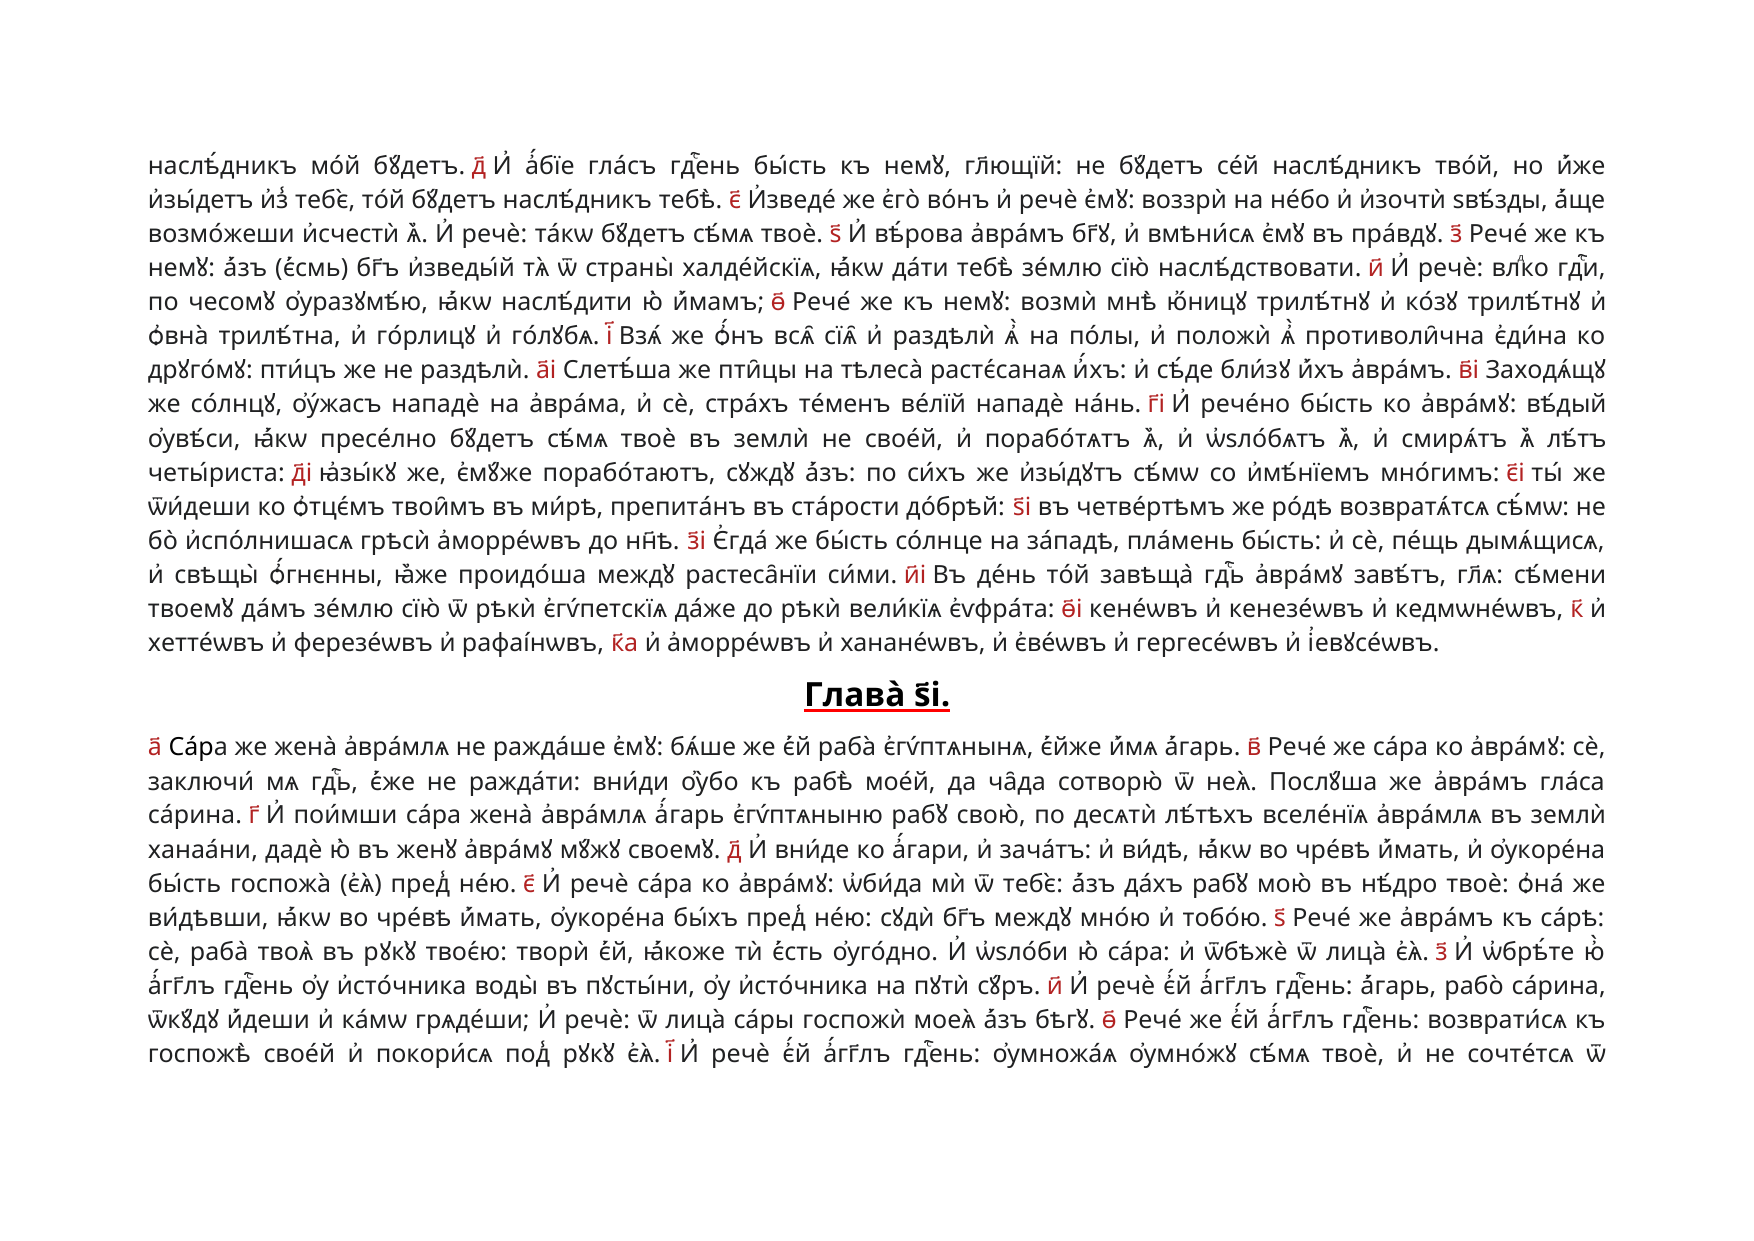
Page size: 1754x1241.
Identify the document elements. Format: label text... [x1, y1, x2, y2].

text Глава̀ ѕ҃і. [148, 671, 1606, 717]
text наслѣ́дникъ мо́й бꙋ́детъ. д҃ И҆ а҆́бїе гла́съ гдⷭ҇ень бы́сть къ немꙋ̀, гл҃ющїй: не бꙋ́детъ се́й наслѣ́дникъ тво́й, но и҆́же и҆зы́детъ и҆з̾ тебє̀, то́й бꙋ́детъ наслѣ́дникъ тебѣ̀. є҃ И҆зведе́ же є҆го̀ во́нъ и҆ речѐ є҆мꙋ̀: воззрѝ на не́бо и҆ и҆зочтѝ ѕвѣ́зды, а҆́ще возмо́жеши и҆счестѝ ѧ҆̀. И҆ речѐ: та́кѡ бꙋ́детъ сѣ́мѧ твоѐ. ѕ҃ И҆ вѣ́рова а҆вра́мъ бг҃ꙋ, и҆ вмѣни́сѧ є҆мꙋ̀ въ пра́вдꙋ. з҃ Рече́ же къ немꙋ̀: а҆́зъ (є҆́смь) бг҃ъ и҆зведы́й тѧ̀ ѿ страны̀ халде́йскїѧ, ꙗ҆́кѡ да́ти тебѣ̀ зе́млю сїю̀ наслѣ́дствовати. и҃ И҆ речѐ: влⷣко гдⷭ҇и, по чесомꙋ̀ ѹ҆разꙋмѣ́ю, ꙗ҆́кѡ наслѣ́дити ю҆̀ и҆́мамъ; ѳ҃ Рече́ же къ немꙋ̀: возмѝ мнѣ̀ ю҆́ницꙋ трилѣ́тнꙋ и҆ ко́зꙋ трилѣ́тнꙋ и҆ ѻ҆вна̀ трилѣ́тна, и҆ го́рлицꙋ и҆ го́лꙋбѧ. і҃ Взѧ́ же ѻ҆́нъ всѧ̑ сїѧ̑ и҆ раздѣлѝ ѧ҆̀ на по́лы, и҆ положѝ ѧ҆̀ противоли̑чна є҆ди́на ко дрꙋго́мꙋ: пти́цъ же не раздѣлѝ. а҃і Слетѣ́ша же пти̑цы на тѣлеса̀ растє́санаѧ и҆́хъ: и҆ сѣ́де бли́зꙋ и҆́хъ а҆вра́мъ. в҃і Заходѧ́щꙋ же со́лнцꙋ, ѹ҆́жасъ нападѐ на а҆вра́ма, и҆ сѐ, стра́хъ те́менъ ве́лїй нападѐ на́нь. г҃і И҆ рече́но бы́сть ко а҆вра́мꙋ: вѣ́дый ѹ҆вѣ́си, ꙗ҆́кѡ пресе́лно бꙋ́детъ сѣ́мѧ твоѐ въ землѝ не свое́й, и҆ порабо́тѧтъ ѧ҆̀, и҆ ѡ҆ѕло́бѧтъ ѧ҆̀, и҆ смирѧ́тъ ѧ҆̀ лѣ́тъ четы́риста: д҃і ꙗ҆зы́кꙋ же, є҆мꙋ́же порабо́таютъ, сꙋждꙋ̀ а҆́зъ: по си́хъ же и҆зы́дꙋтъ сѣ́мѡ со и҆мѣ́нїемъ мно́гимъ: є҃і ты́ же ѿи́деши ко ѻ҆тцє́мъ твои̑мъ въ ми́рѣ, препита́нъ въ ста́рости до́брѣй: ѕ҃і въ четве́ртѣмъ же ро́дѣ возвратѧ́тсѧ сѣ́мѡ: не бо̀ и҆спо́лнишасѧ грѣсѝ а҆морре́ѡвъ до нн҃ѣ. з҃і Є҆гда́ же бы́сть со́лнце на за́падѣ, пла́мень бы́сть: и҆ сѐ, пе́щь дымѧ́щисѧ, и҆ свѣщы̀ ѻ҆́гнєнны, ꙗ҆̀же проидо́ша междꙋ̀ растеса̑нїи си́ми. и҃і Въ де́нь то́й завѣща̀ гдⷭ҇ь а҆вра́мꙋ завѣ́тъ, гл҃ѧ: сѣ́мени твоемꙋ̀ да́мъ зе́млю сїю̀ ѿ рѣкѝ є҆гѵ́петскїѧ да́же до рѣкѝ вели́кїѧ є҆ѵфра́та: ѳ҃і кене́ѡвъ и҆ кенезе́ѡвъ и҆ кедмѡне́ѡвъ, к҃ и҆ хетте́ѡвъ и҆ ферезе́ѡвъ и҆ рафаі́нѡвъ, к҃а и҆ а҆морре́ѡвъ и҆ ханане́ѡвъ, и҆ є҆ве́ѡвъ и҆ гергесе́ѡвъ и҆ і҆евꙋсе́ѡвъ. [148, 148, 1606, 659]
text а҃ Са́ра же жена̀ а҆вра́млѧ не ражда́ше є҆мꙋ̀: бѧ́ше же є҆́й раба̀ є҆гѵ́птѧнынѧ, є҆́йже и҆́мѧ а҆́гарь. в҃ Рече́ же са́ра ко а҆вра́мꙋ: сѐ, заключи́ мѧ гдⷭ҇ь, є҆́же не ражда́ти: вни́ди ѹ҆̀бо къ рабѣ̀ мое́й, да ча̑да сотворю̀ ѿ неѧ̀. Послꙋ́ша же а҆вра́мъ гла́са са́рина. г҃ И҆ пои́мши са́ра жена̀ а҆вра́млѧ а҆́гарь є҆гѵ́птѧныню рабꙋ̀ свою̀, по десѧтѝ лѣ́тѣхъ вселе́нїѧ а҆вра́млѧ въ землѝ ханаа́ни, дадѐ ю҆̀ въ женꙋ̀ а҆вра́мꙋ мꙋ́жꙋ своемꙋ̀. д҃ И҆ вни́де ко а҆́гари, и҆ зача́тъ: и҆ ви́дѣ, ꙗ҆́кѡ во чре́вѣ и҆́мать, и҆ ѹ҆коре́на бы́сть госпожа̀ (є҆ѧ̀) пред̾ не́ю. є҃ И҆ речѐ са́ра ко а҆вра́мꙋ: ѡ҆би́да мѝ ѿ тебє̀: а҆́зъ да́хъ рабꙋ̀ мою̀ въ нѣ́дро твоѐ: ѻ҆на́ же ви́дѣвши, ꙗ҆́кѡ во чре́вѣ и҆́мать, ѹ҆коре́на бы́хъ пред̾ не́ю: сꙋдѝ бг҃ъ междꙋ̀ мно́ю и҆ тобо́ю. ѕ҃ Рече́ же а҆вра́мъ къ са́рѣ: сѐ, раба̀ твоѧ̀ въ рꙋкꙋ̀ твоє́ю: творѝ є҆́й, ꙗ҆́коже тѝ є҆́сть ѹ҆го́дно. И҆ ѡ҆ѕло́би ю҆̀ са́ра: и҆ ѿбѣжѐ ѿ лица̀ є҆ѧ̀. з҃ И҆ ѡ҆брѣ́те ю҆̀ а҆́гг҃лъ гдⷭ҇ень ѹ҆ и҆сто́чника воды̀ въ пꙋсты́ни, ѹ҆ и҆сто́чника на пꙋтѝ сꙋ́ръ. и҃ И҆ речѐ є҆́й а҆́гг҃лъ гдⷭ҇ень: а҆́гарь, рабо̀ са́рина, ѿкꙋ́дꙋ и҆́деши и҆ ка́мѡ грѧде́ши; И҆ речѐ: ѿ лица̀ са́ры госпожѝ моеѧ̀ а҆́зъ бѣгꙋ̀. ѳ҃ Рече́ же є҆́й а҆́гг҃лъ гдⷭ҇ень: возврати́сѧ къ госпожѣ̀ свое́й и҆ покори́сѧ под̾ рꙋкꙋ̀ є҆ѧ̀. і҃ И҆ речѐ є҆́й а҆́гг҃лъ гдⷭ҇ень: ѹ҆множа́ѧ ѹ҆мно́жꙋ сѣ́мѧ твоѐ, и҆ не сочте́тсѧ ѿ [148, 729, 1606, 1070]
